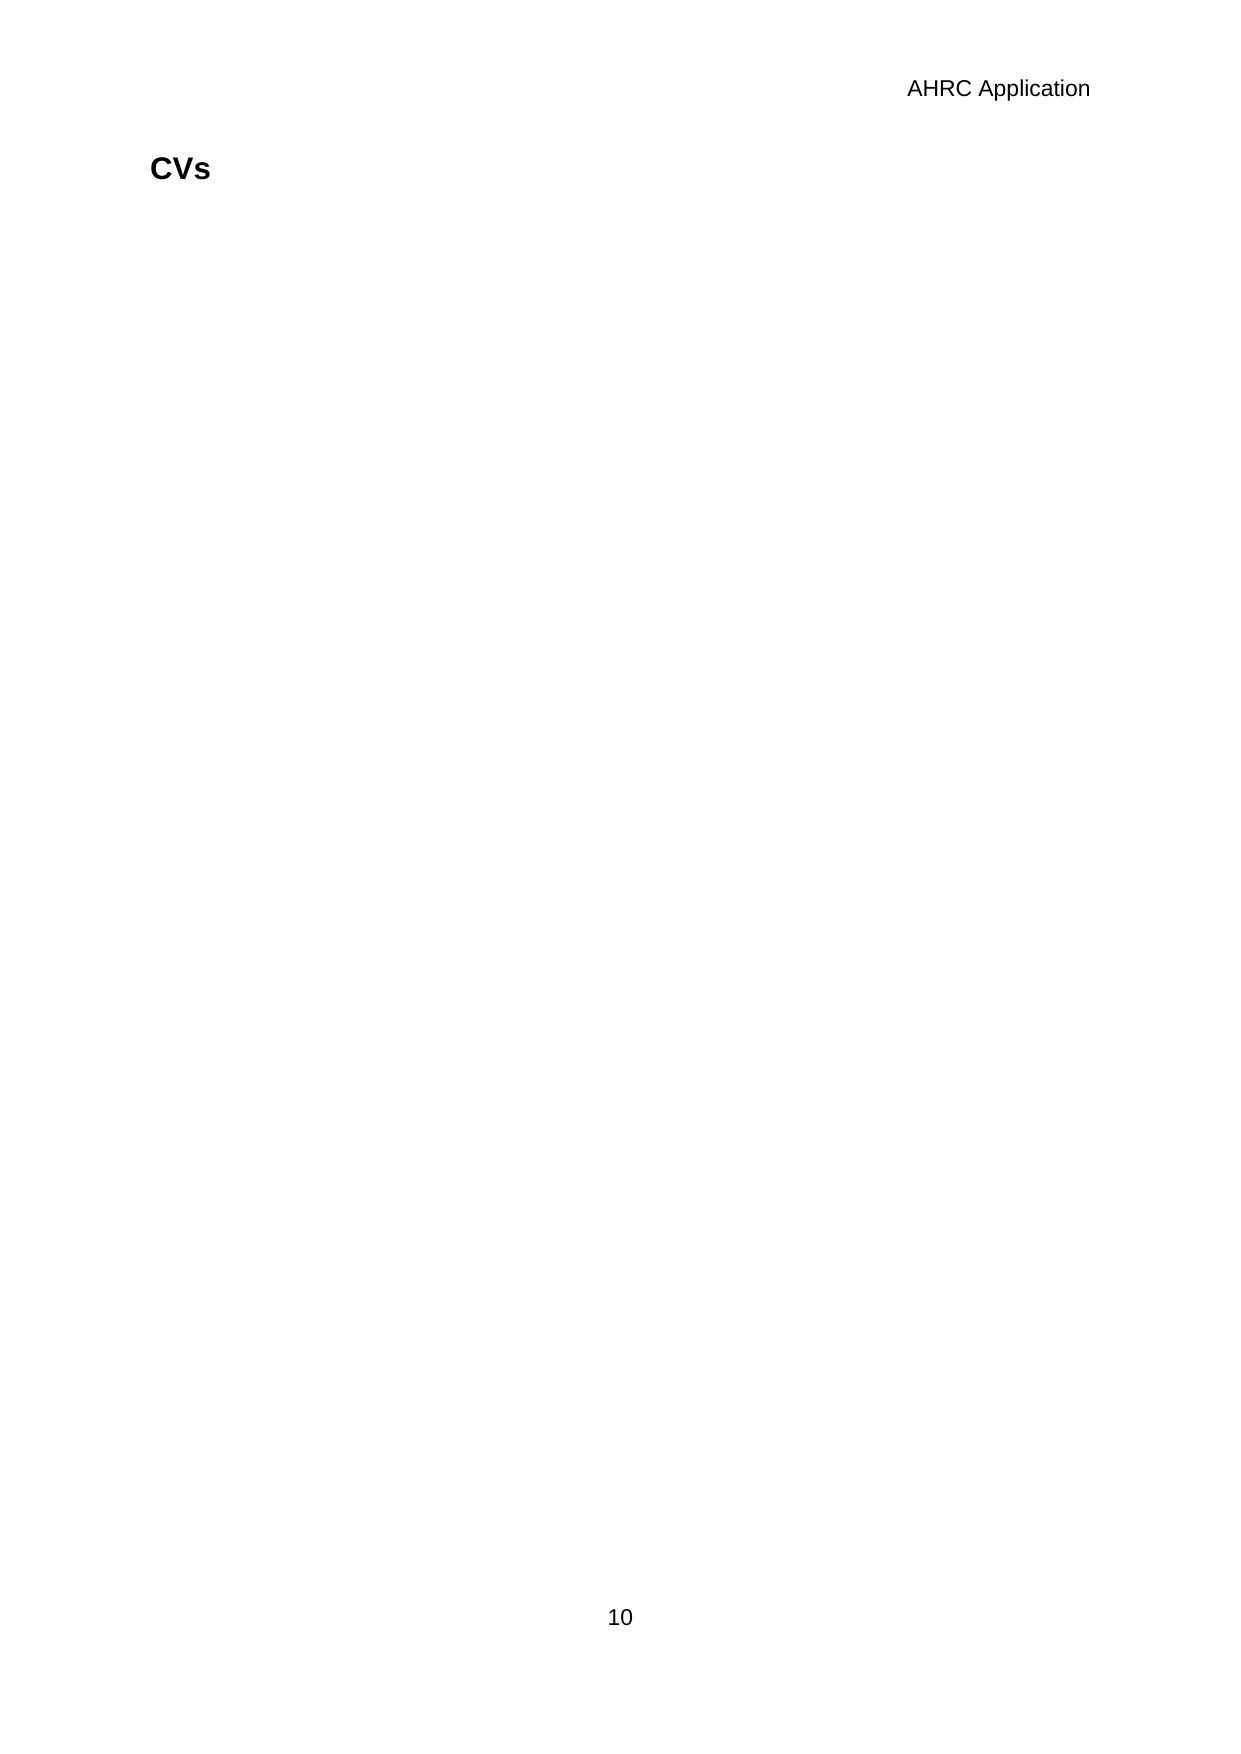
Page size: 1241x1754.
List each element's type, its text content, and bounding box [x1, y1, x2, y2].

text CVs [150, 150, 1090, 186]
